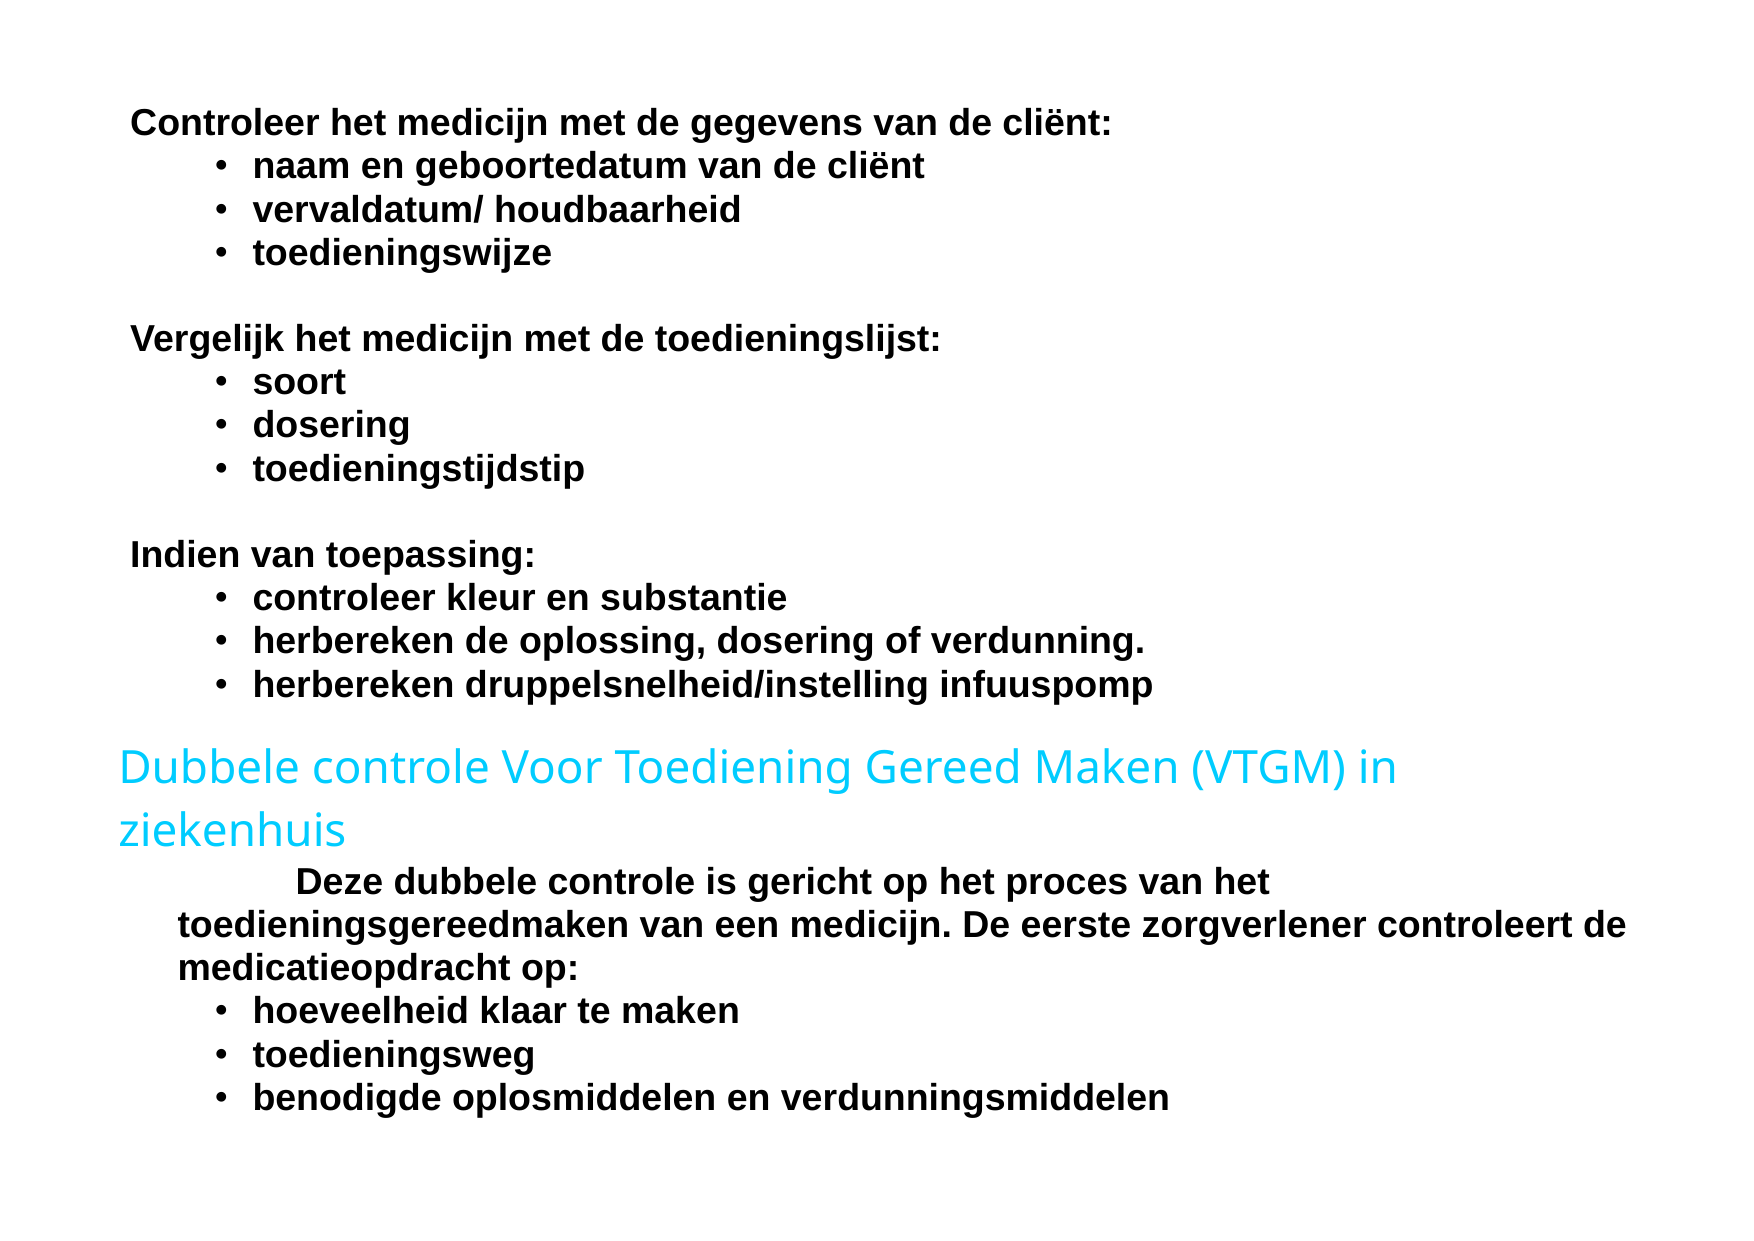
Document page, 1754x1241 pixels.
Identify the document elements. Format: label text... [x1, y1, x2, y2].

subtitle toedieningsweg [215, 1032, 1636, 1075]
subtitle herbereken de oplossing, dosering of verdunning. [215, 619, 1636, 662]
subtitle Dubbele controle Voor Toediening Gereed Maken (VTGM) in ziekenhuis [118, 734, 1636, 859]
subtitle soort [215, 359, 1636, 403]
subtitle vervaldatum/ houdbaarheid [215, 187, 1636, 230]
subtitle naam en geboortedatum van de cliënt [215, 143, 1636, 187]
subtitle toedieningstijdstip [215, 446, 1636, 489]
subtitle Controleer het medicijn met de gegevens van de cliënt: [130, 100, 1636, 143]
subtitle controleer kleur en substantie [215, 575, 1636, 619]
subtitle dosering [215, 403, 1636, 446]
subtitle hoeveelheid klaar te maken [215, 989, 1636, 1032]
subtitle Vergelijk het medicijn met de toedieningslijst: [130, 316, 1636, 359]
subtitle herbereken druppelsnelheid/instelling infuuspomp [215, 662, 1636, 705]
subtitle benodigde oplosmiddelen en verdunningsmiddelen [215, 1075, 1636, 1118]
subtitle Indien van toepassing: [130, 532, 1636, 575]
subtitle toedieningswijze [215, 230, 1636, 273]
subtitle Deze dubbele controle is gericht op het proces van het toedieningsgereedmaken van een medicijn. De eerste zorgverlener controleert de medicatieopdracht op: [177, 859, 1636, 989]
